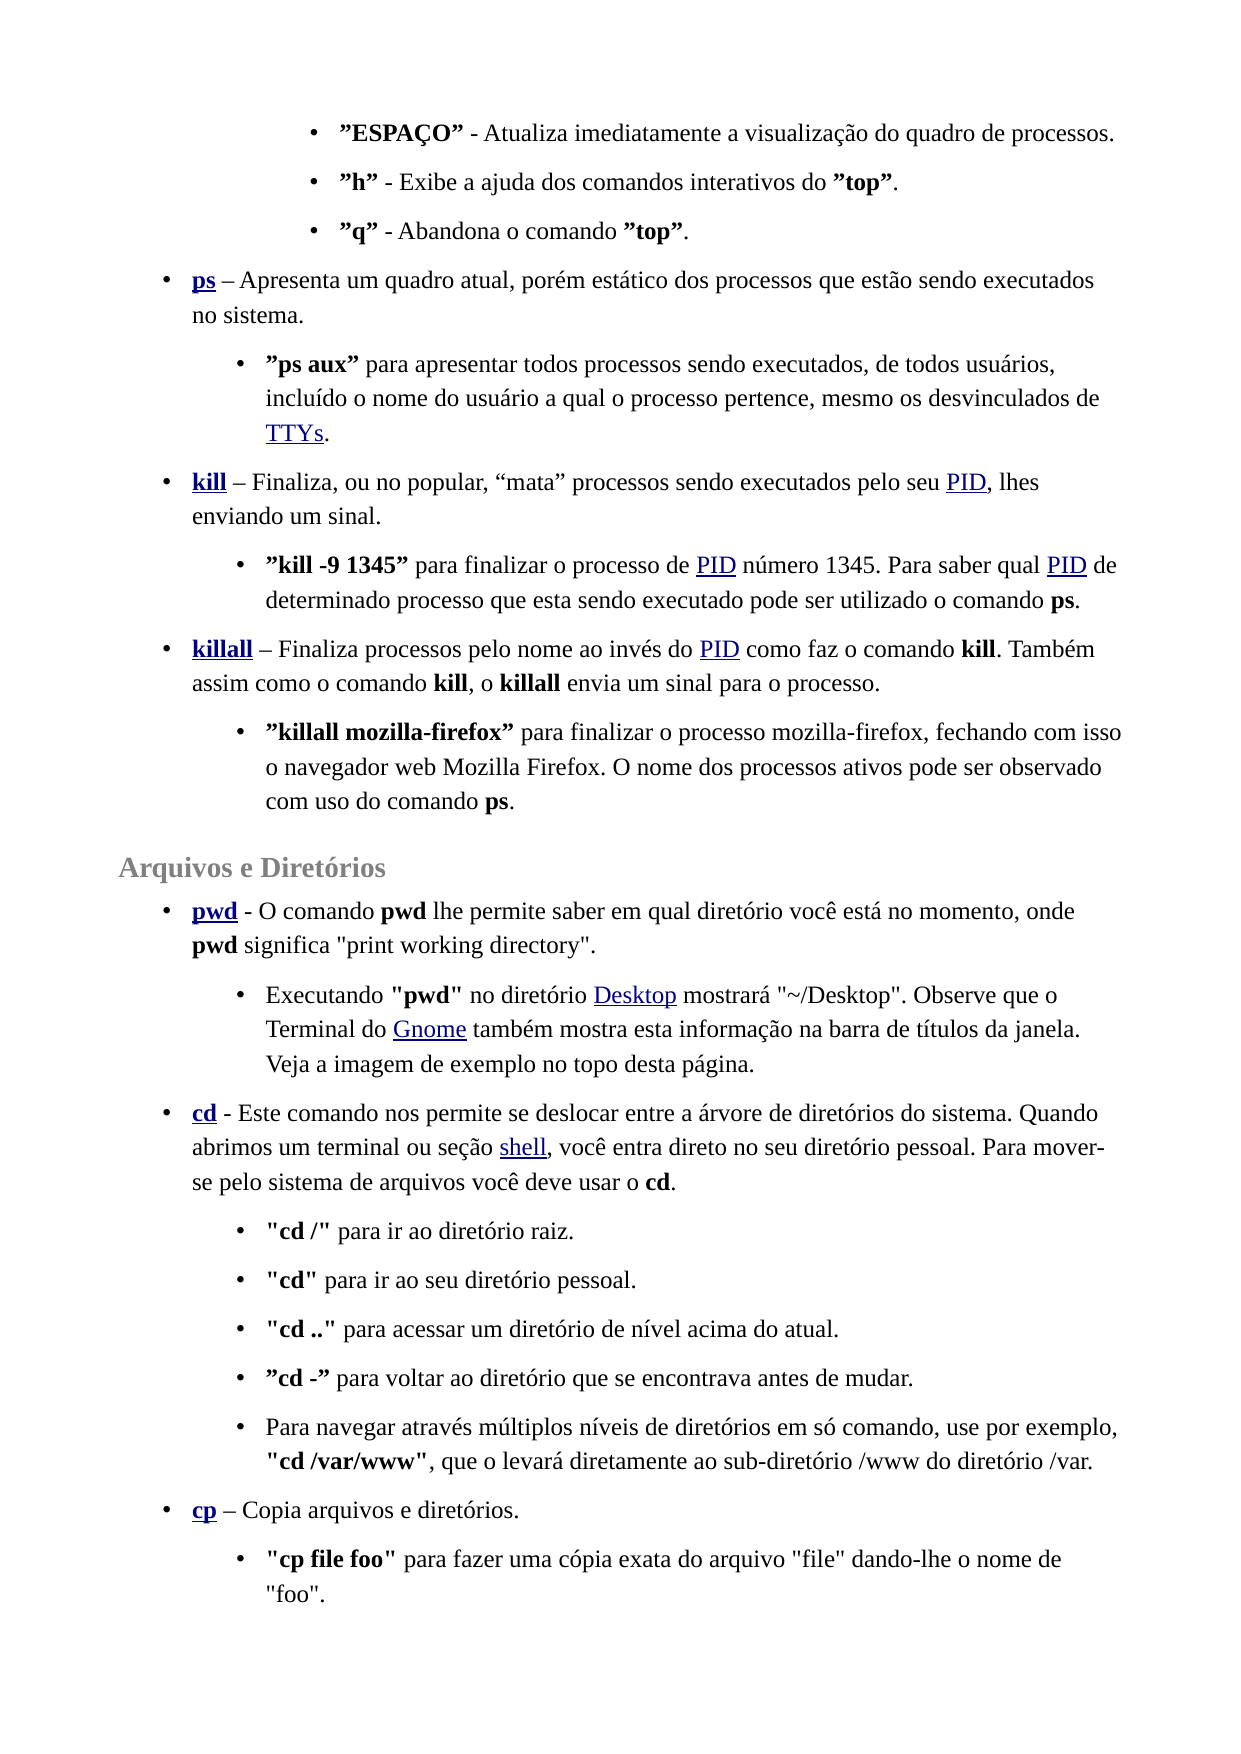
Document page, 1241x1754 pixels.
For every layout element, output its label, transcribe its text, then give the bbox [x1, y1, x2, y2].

list "cd .." para acessar um diretório de nível acima do atual. [236, 1314, 1122, 1343]
list "cd /" para ir ao diretório raiz. [236, 1216, 1122, 1244]
list Para navegar através múltiplos níveis de diretórios em só comando, use por exemplo, "cd /var/www", que o levará diretamente ao sub-diretório /www do diretório /var. [236, 1412, 1122, 1475]
list ”q” - Abandona o comando ”top”. [309, 216, 1122, 245]
list Executando "pwd" no diretório Desktop mostrará "~/Desktop". Observe que o Terminal do Gnome também mostra esta informação na barra de títulos da janela. Veja a imagem de exemplo no topo desta página. [236, 980, 1122, 1077]
list cp – Copia arquivos e diretórios. [162, 1496, 1122, 1524]
list ”killall mozilla-firefox” para finalizar o processo mozilla-firefox, fechando com isso o navegador web Mozilla Firefox. O nome dos processos ativos pode ser observado com uso do comando ps. [236, 717, 1122, 815]
list kill – Finaliza, ou no popular, “mata” processos sendo executados pelo seu PID, lhes enviando um sinal. [162, 467, 1122, 530]
list ”ps aux” para apresentar todos processos sendo executados, de todos usuários, incluído o nome do usuário a qual o processo pertence, mesmo os desvinculados de TTYs. [236, 349, 1122, 447]
list ps – Apresenta um quadro atual, porém estático dos processos que estão sendo executados no sistema. [162, 265, 1122, 328]
subtitle Arquivos e Diretórios [118, 850, 1122, 884]
list "cd" para ir ao seu diretório pessoal. [236, 1265, 1122, 1293]
list ”cd -” para voltar ao diretório que se encontrava antes de mudar. [236, 1363, 1122, 1392]
list cd - Este comando nos permite se deslocar entre a árvore de diretórios do sistema. Quando abrimos um terminal ou seção shell, você entra direto no seu diretório pessoal. Para mover-se pelo sistema de arquivos você deve usar o cd. [162, 1098, 1122, 1195]
list killall – Finaliza processos pelo nome ao invés do PID como faz o comando kill. Também assim como o comando kill, o killall envia um sinal para o processo. [162, 634, 1122, 697]
list ”kill -9 1345” para finalizar o processo de PID número 1345. Para saber qual PID de determinado processo que esta sendo executado pode ser utilizado o comando ps. [236, 550, 1122, 614]
list pwd - O comando pwd lhe permite saber em qual diretório você está no momento, onde pwd significa "print working directory". [162, 896, 1122, 959]
list ”h” - Exibe a ajuda dos comandos interativos do ”top”. [309, 167, 1122, 196]
list ”ESPAÇO” - Atualiza imediatamente a visualização do quadro de processos. [309, 118, 1122, 147]
list "cp file foo" para fazer uma cópia exata do arquivo "file" dando-lhe o nome de "foo". [236, 1544, 1122, 1608]
